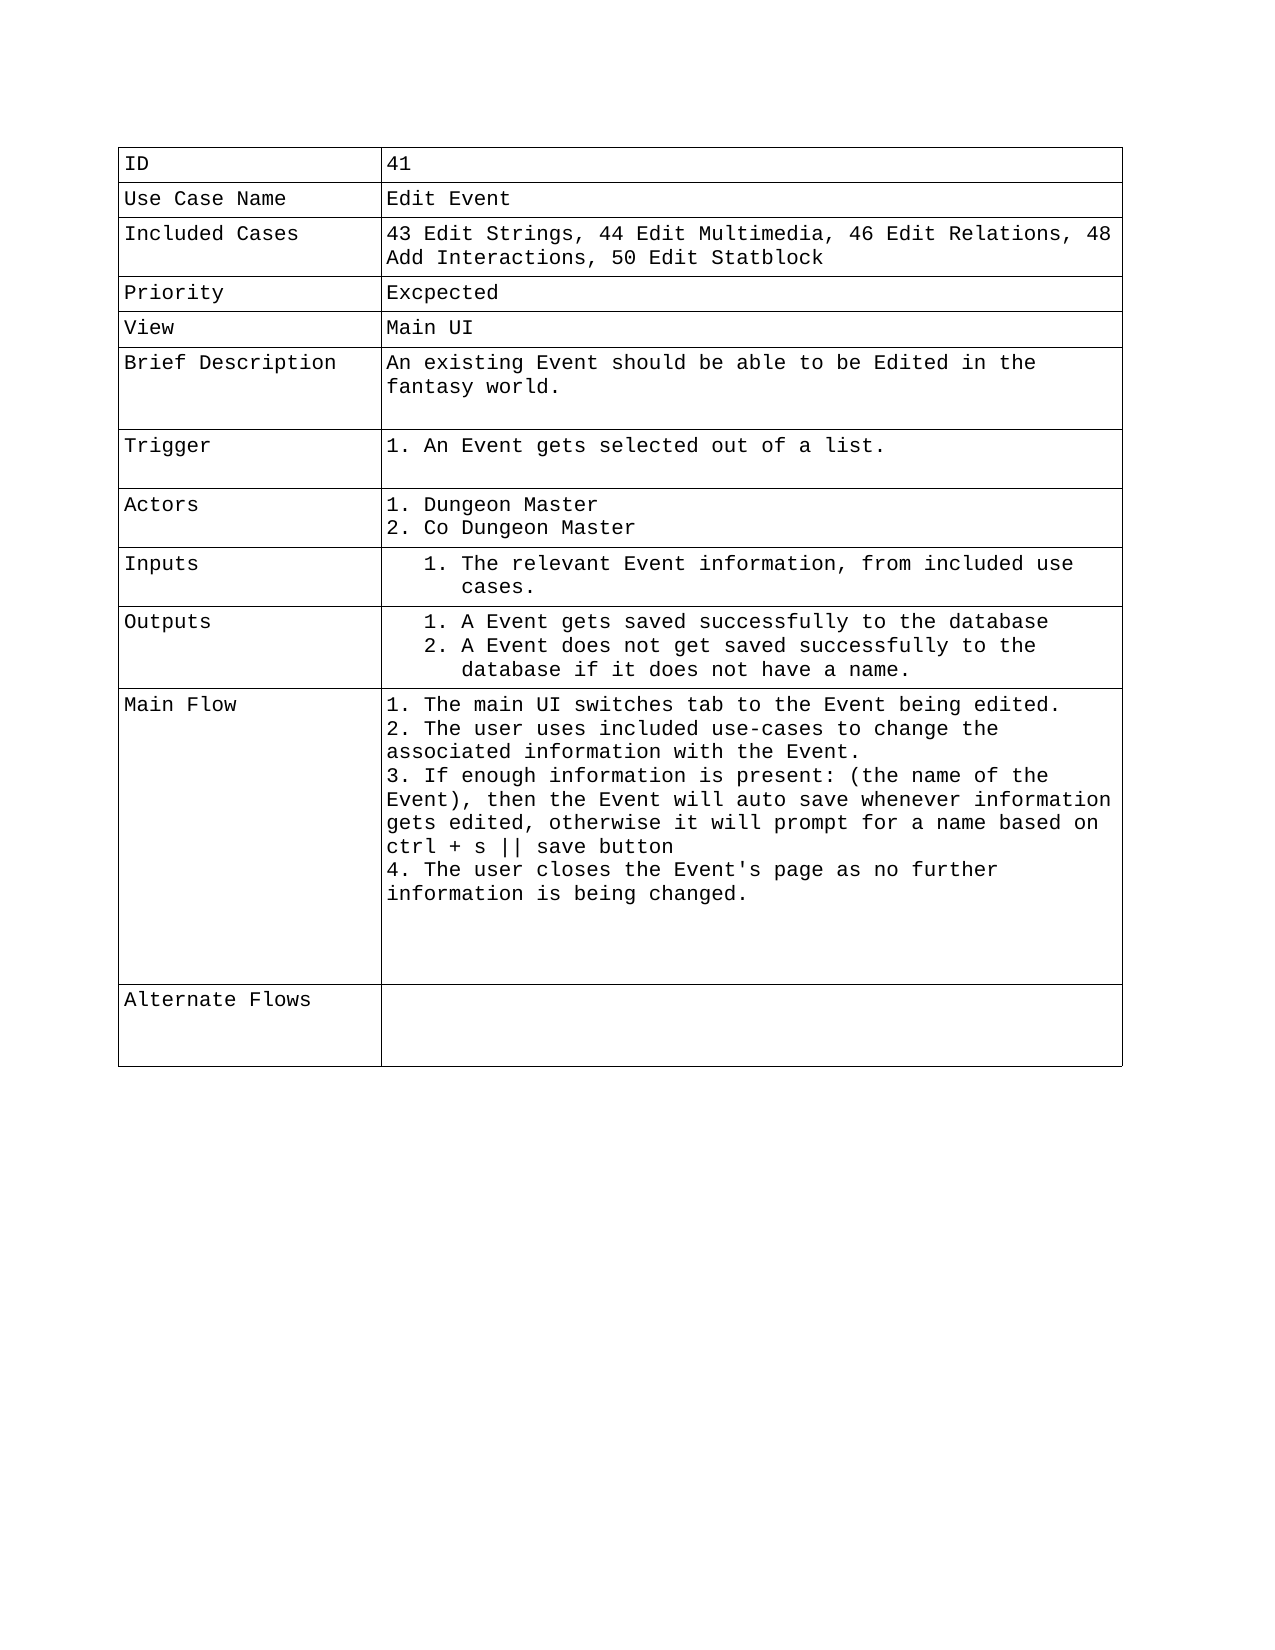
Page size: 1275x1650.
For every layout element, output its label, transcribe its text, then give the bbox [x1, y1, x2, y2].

table_cell 1. The main UI switches tab to the Event being edited. 2. The user uses included use-cases to change the associated information with the Event. 3. If enough information is present: (the name of the Event), then the Event will auto save whenever information gets edited, otherwise it will prompt for a name based on ctrl + s || save button 4. The user closes the Event's page as no further information is being changed. [382, 689, 1122, 983]
table_cell The relevant Event information, from included use cases. [382, 548, 1122, 606]
table_cell Actors [119, 489, 381, 547]
table_cell Main UI [382, 312, 1122, 347]
table_header ID [119, 148, 381, 182]
table_cell Included Cases [119, 218, 381, 276]
table_cell View [119, 312, 381, 347]
table_cell 1. Dungeon Master 2. Co Dungeon Master [382, 489, 1122, 547]
table_cell Priority [119, 277, 381, 311]
table_cell Brief Description [119, 348, 381, 429]
table_cell Trigger [119, 430, 381, 488]
table_cell Excpected [382, 277, 1122, 311]
table_header 41 [382, 148, 1122, 182]
table_cell Edit Event [382, 183, 1122, 217]
table_cell A Event gets saved successfully to the database A Event does not get saved successfully to the database if it does not have a name. [382, 607, 1122, 688]
table_cell Outputs [119, 607, 381, 688]
table_cell 1. An Event gets selected out of a list. [382, 430, 1122, 488]
table_cell Use Case Name [119, 183, 381, 217]
table_cell Inputs [119, 548, 381, 606]
table_cell Alternate Flows [119, 985, 381, 1066]
table_cell An existing Event should be able to be Edited in the fantasy world. [382, 348, 1122, 429]
table_cell Main Flow [119, 689, 381, 983]
table_cell 43 Edit Strings, 44 Edit Multimedia, 46 Edit Relations, 48 Add Interactions, 50 Edit Statblock [382, 218, 1122, 276]
table_cell [382, 985, 1122, 1066]
